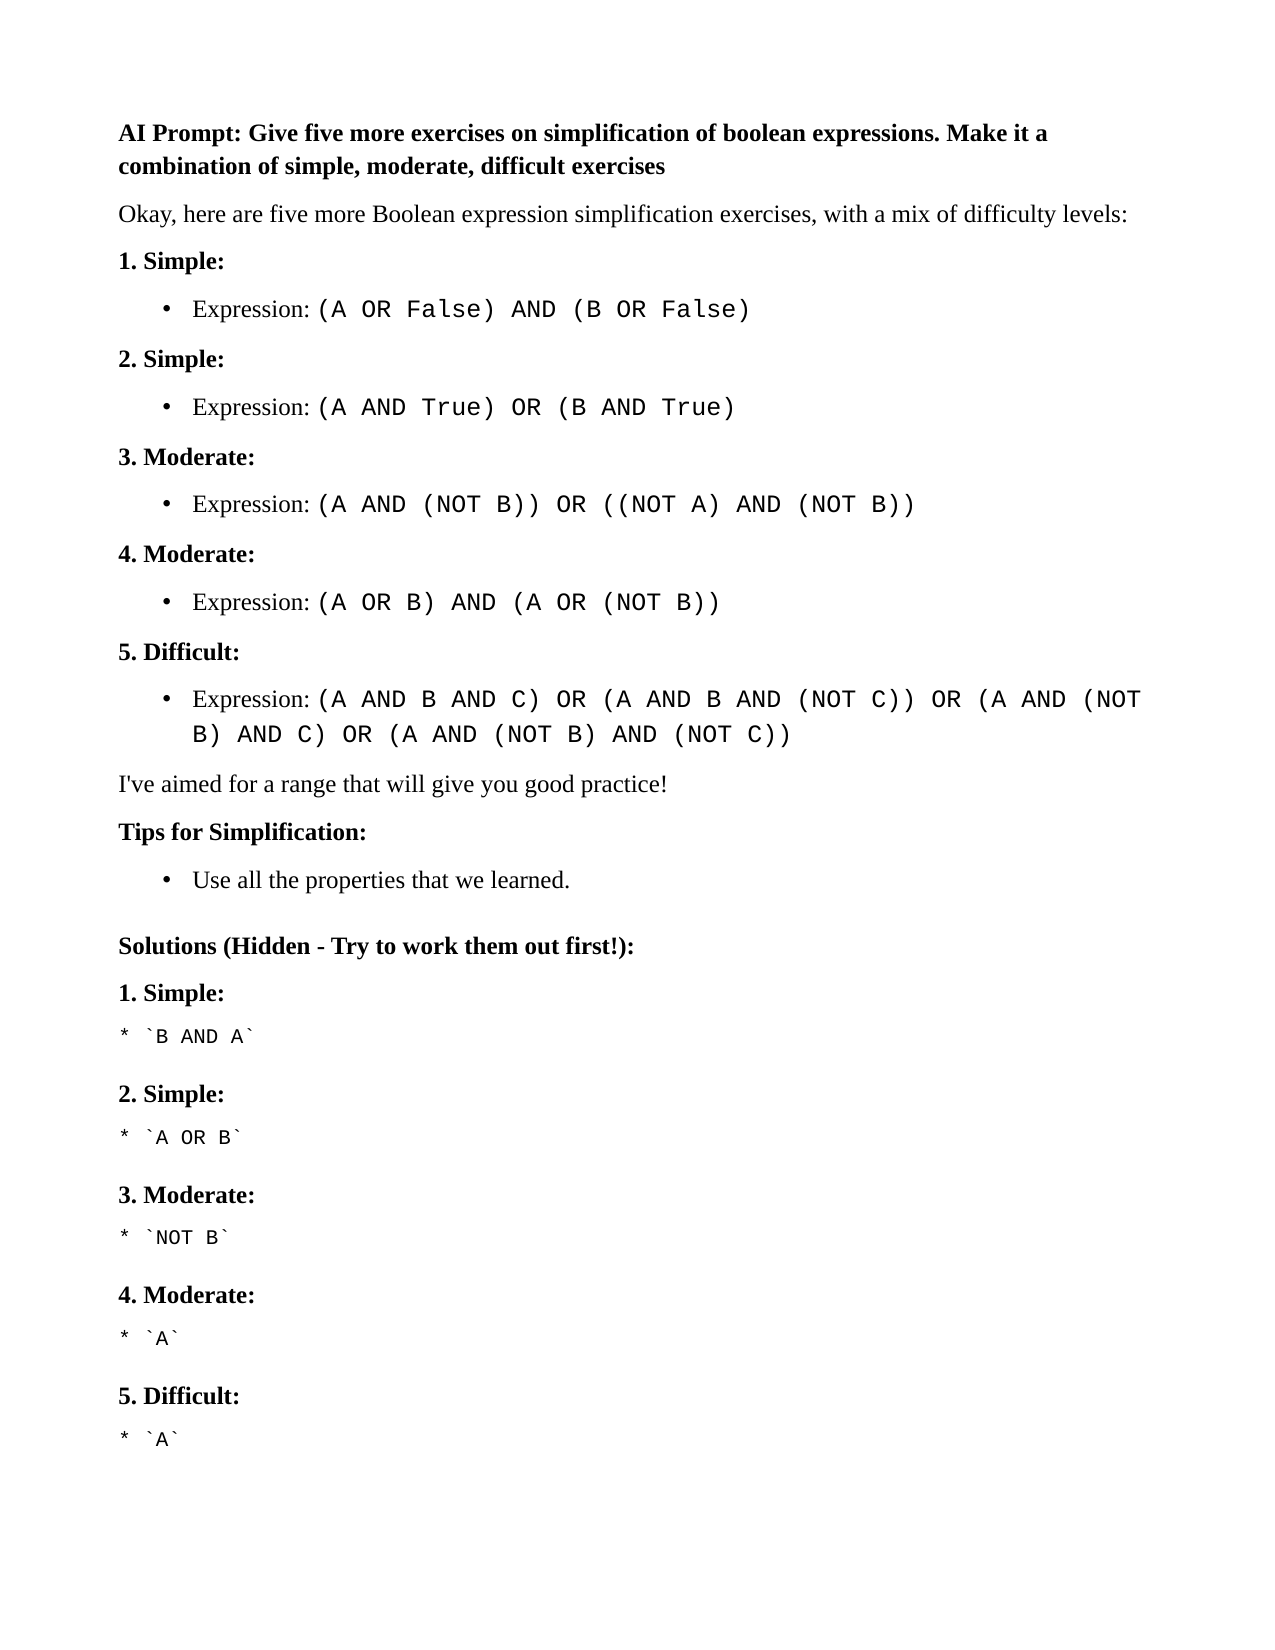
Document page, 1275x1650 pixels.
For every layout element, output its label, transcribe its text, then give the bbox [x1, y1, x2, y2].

list Expression: (A AND B AND C) OR (A AND B AND (NOT C)) OR (A AND (NOT B) AND C) OR (A AND (NOT B) AND (NOT C)) [162, 684, 1157, 750]
text 5. Difficult: [118, 637, 1157, 666]
list Expression: (A OR B) AND (A OR (NOT B)) [162, 587, 1157, 618]
text Solutions (Hidden - Try to work them out first!): [118, 931, 1157, 959]
text 3. Moderate: [118, 442, 1157, 470]
text * `B AND A` [118, 1026, 1157, 1049]
list Use all the properties that we learned. [162, 865, 1157, 893]
text 4. Moderate: [118, 539, 1157, 568]
text 5. Difficult: [118, 1381, 1157, 1410]
list Expression: (A OR False) AND (B OR False) [162, 294, 1157, 325]
text 3. Moderate: [118, 1180, 1157, 1208]
text * `A OR B` [118, 1127, 1157, 1150]
text 1. Simple: [118, 978, 1157, 1007]
text * `A` [118, 1328, 1157, 1352]
list Expression: (A AND True) OR (B AND True) [162, 392, 1157, 422]
list Expression: (A AND (NOT B)) OR ((NOT A) AND (NOT B)) [162, 489, 1157, 520]
text 1. Simple: [118, 246, 1157, 275]
text AI Prompt: Give five more exercises on simplification of boolean expressions. Make it a combination of simple, moderate, difficult exercises [118, 118, 1157, 180]
text * `NOT B` [118, 1227, 1157, 1251]
text 2. Simple: [118, 344, 1157, 373]
text I've aimed for a range that will give you good practice! [118, 769, 1157, 798]
text Tips for Simplification: [118, 817, 1157, 846]
text 2. Simple: [118, 1079, 1157, 1108]
text 4. Moderate: [118, 1281, 1157, 1309]
text Okay, here are five more Boolean expression simplification exercises, with a mix of difficulty levels: [118, 199, 1157, 227]
text * `A` [118, 1429, 1157, 1452]
